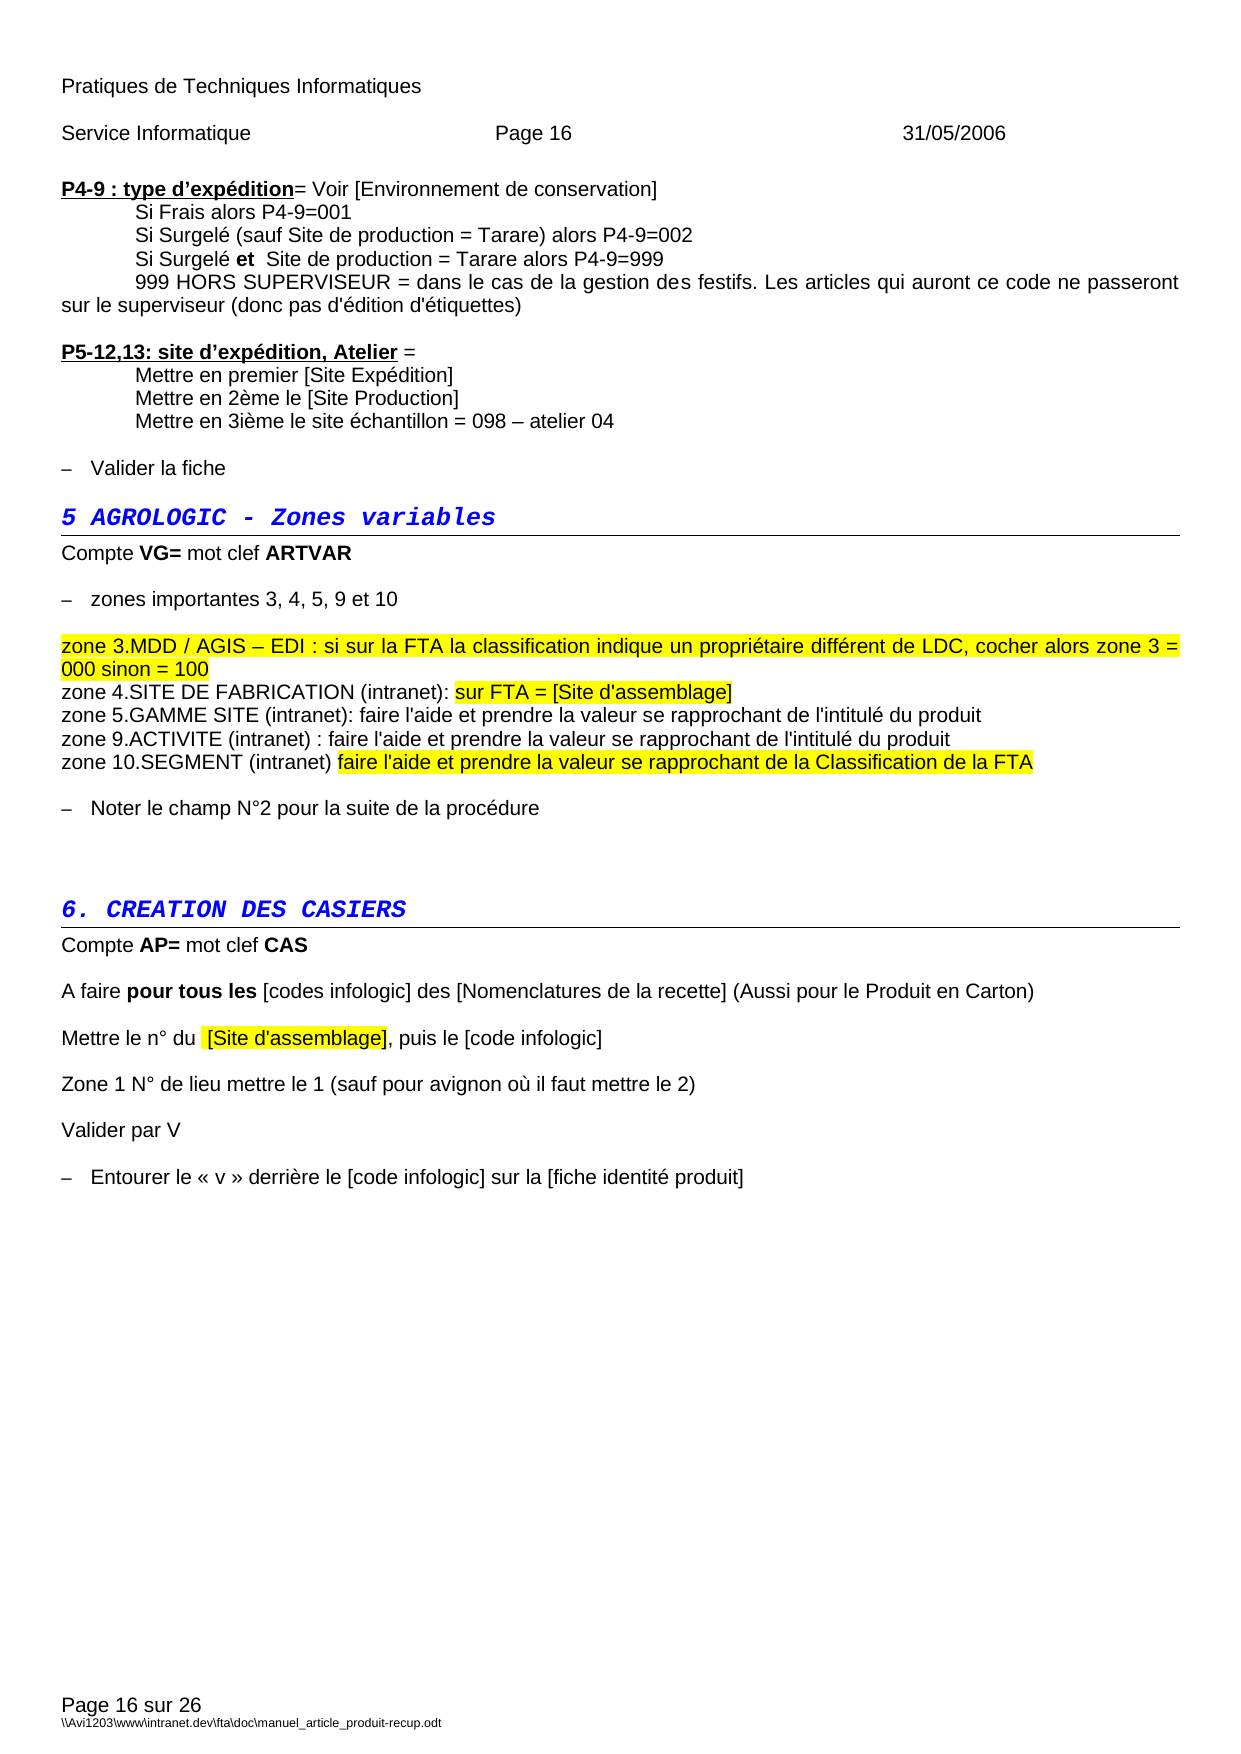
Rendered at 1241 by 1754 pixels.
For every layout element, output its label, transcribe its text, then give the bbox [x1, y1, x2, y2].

text Mettre en premier [Site Expédition] [61, 363, 1180, 387]
list Noter le champ N°2 pour la suite de la procédure [61, 797, 1180, 820]
list Valider la fiche [61, 456, 1180, 480]
text Mettre le n° du [Site d'assemblage], puis le [code infologic] [61, 1026, 1180, 1049]
text Si Frais alors P4-9=001 [61, 201, 1180, 224]
text Mettre en 2ème le [Site Production] [61, 387, 1180, 410]
text Si Surgelé et Site de production = Tarare alors P4-9=999 [61, 247, 1180, 271]
text zone 10.SEGMENT (intranet) faire l'aide et prendre la valeur se rapprochant de la Classification de la FTA [61, 750, 1180, 774]
list Entourer le « v » derrière le [code infologic] sur la [fiche identité produit] [61, 1166, 1180, 1189]
text Valider par V [61, 1119, 1180, 1142]
subtitle 5 AGROLOGIC - Zones variables [61, 505, 1180, 535]
text zone 9.ACTIVITE (intranet) : faire l'aide et prendre la valeur se rapprochant de l'intitulé du produit [61, 727, 1180, 750]
text A faire pour tous les [codes infologic] des [Nomenclatures de la recette] (Aussi pour le Produit en Carton) [61, 980, 1180, 1003]
text Si Surgelé (sauf Site de production = Tarare) alors P4-9=002 [61, 224, 1180, 247]
list zones importantes 3, 4, 5, 9 et 10 [61, 588, 1180, 611]
text Mettre en 3ième le site échantillon = 098 – atelier 04 [61, 410, 1180, 433]
text zone 5.GAMME SITE (intranet): faire l'aide et prendre la valeur se rapprochant de l'intitulé du produit [61, 704, 1180, 727]
text P5-12,13: site d’expédition, Atelier = [61, 340, 1180, 363]
text zone 4.SITE DE FABRICATION (intranet): sur FTA = [Site d'assemblage] [61, 681, 1180, 704]
text Zone 1 N° de lieu mettre le 1 (sauf pour avignon où il faut mettre le 2) [61, 1073, 1180, 1096]
text Compte VG= mot clef ARTVAR [61, 541, 1180, 564]
subtitle 6. CREATION DES CASIERS [61, 897, 1180, 927]
text 999 HORS SUPERVISEUR = dans le cas de la gestion des festifs. Les articles qui auront ce code ne passeront sur le superviseur (donc pas d'édition d'étiquettes) [61, 271, 1180, 317]
text P4-9 : type d’expédition= Voir [Environnement de conservation] [61, 178, 1180, 201]
text zone 3.MDD / AGIS – EDI : si sur la FTA la classification indique un propriétaire différent de LDC, cocher alors zone 3 = 000 sinon = 100 [61, 634, 1180, 681]
text Compte AP= mot clef CAS [61, 933, 1180, 956]
